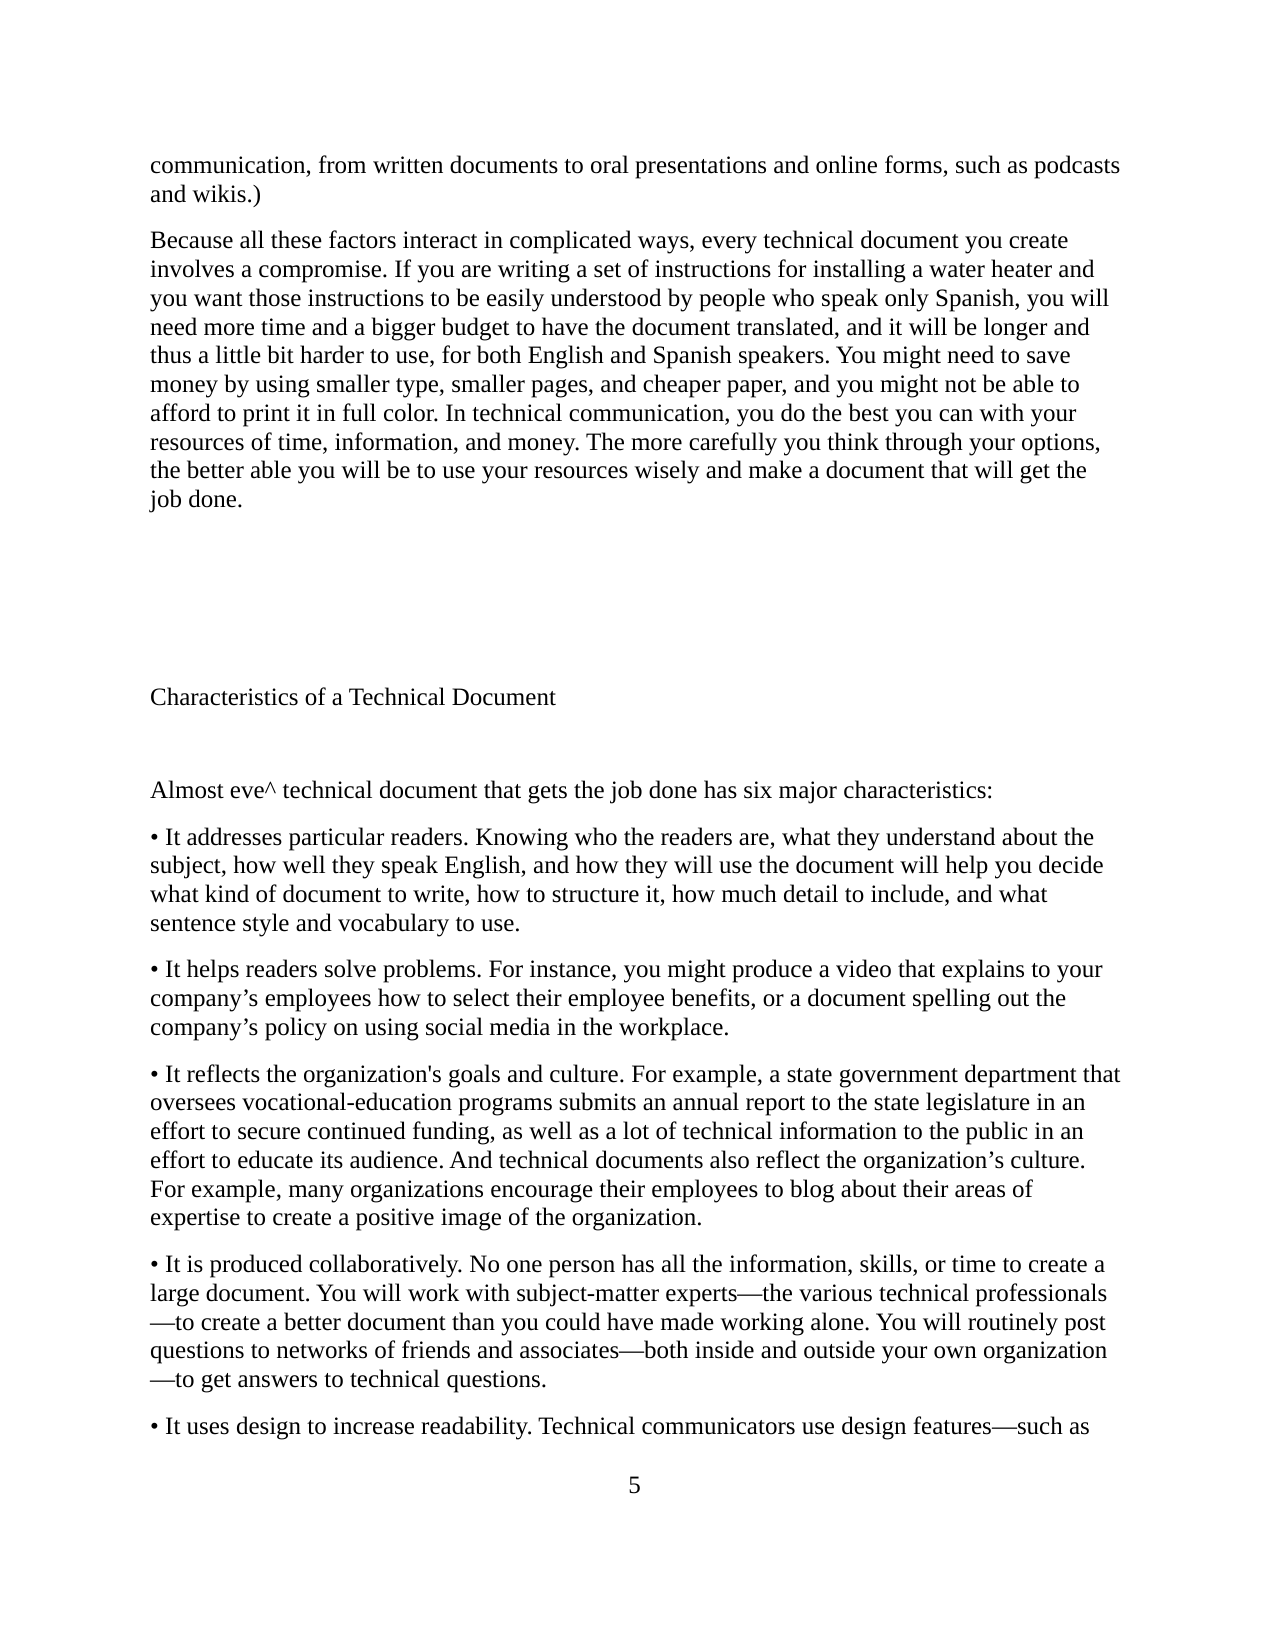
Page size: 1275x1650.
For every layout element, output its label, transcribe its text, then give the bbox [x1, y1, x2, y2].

table_header [638, 615, 1125, 644]
text Almost eve^ technical document that gets the job done has six major char­acteristics: [150, 775, 1125, 804]
table_cell [638, 644, 1125, 673]
text • It helps readers solve problems. For instance, you might produce a video that explains to your company’s employees how to select their employee benefits, or a document spelling out the company’s policy on using social media in the workplace. [150, 954, 1125, 1041]
text communication, from written documents to oral presentations and online forms, such as podcasts and wikis.) [150, 150, 1125, 207]
text Because all these factors interact in complicated ways, every techni­cal document you create involves a compromise. If you are writing a set of instructions for installing a water heater and you want those instructions to be easily understood by people who speak only Spanish, you will need more time and a bigger budget to have the document translated, and it will be longer and thus a little bit harder to use, for both English and Spanish speak­ers. You might need to save money by using smaller type, smaller pages, and cheaper paper, and you might not be able to afford to print it in full color. In technical communication, you do the best you can with your resources of time, information, and money. The more carefully you think through your options, the better able you will be to use your resources wisely and make a document that will get the job done. [150, 225, 1125, 513]
text • It reflects the organization's goals and culture. For example, a state government department that oversees vocational-education programs submits an annual report to the state legislature in an effort to secure continued funding, as well as a lot of technical information to the public in an effort to educate its audience. And technical documents also reflect the organization’s culture. For example, many organizations encourage their employees to blog about their areas of expertise to create a positive image of the organization. [150, 1059, 1125, 1231]
table_cell [150, 644, 637, 673]
table_header [150, 615, 637, 644]
text • It addresses particular readers. Knowing who the readers are, what they understand about the subject, how well they speak English, and how they will use the document will help you decide what kind of document to write, how to structure it, how much detail to include, and what sentence style and vocabulary to use. [150, 822, 1125, 937]
text Characteristics of a Technical Document [150, 682, 1125, 710]
text • It is produced collaboratively. No one person has all the information, skills, or time to create a large document. You will work with subject-matter experts—the various technical professionals—to create a better document than you could have made working alone. You will routinely post questions to networks of friends and associates—both inside and outside your own organization—to get answers to technical questions. [150, 1249, 1125, 1393]
text • It uses design to increase readability. Technical communicators use design features—such as [150, 1411, 1125, 1439]
